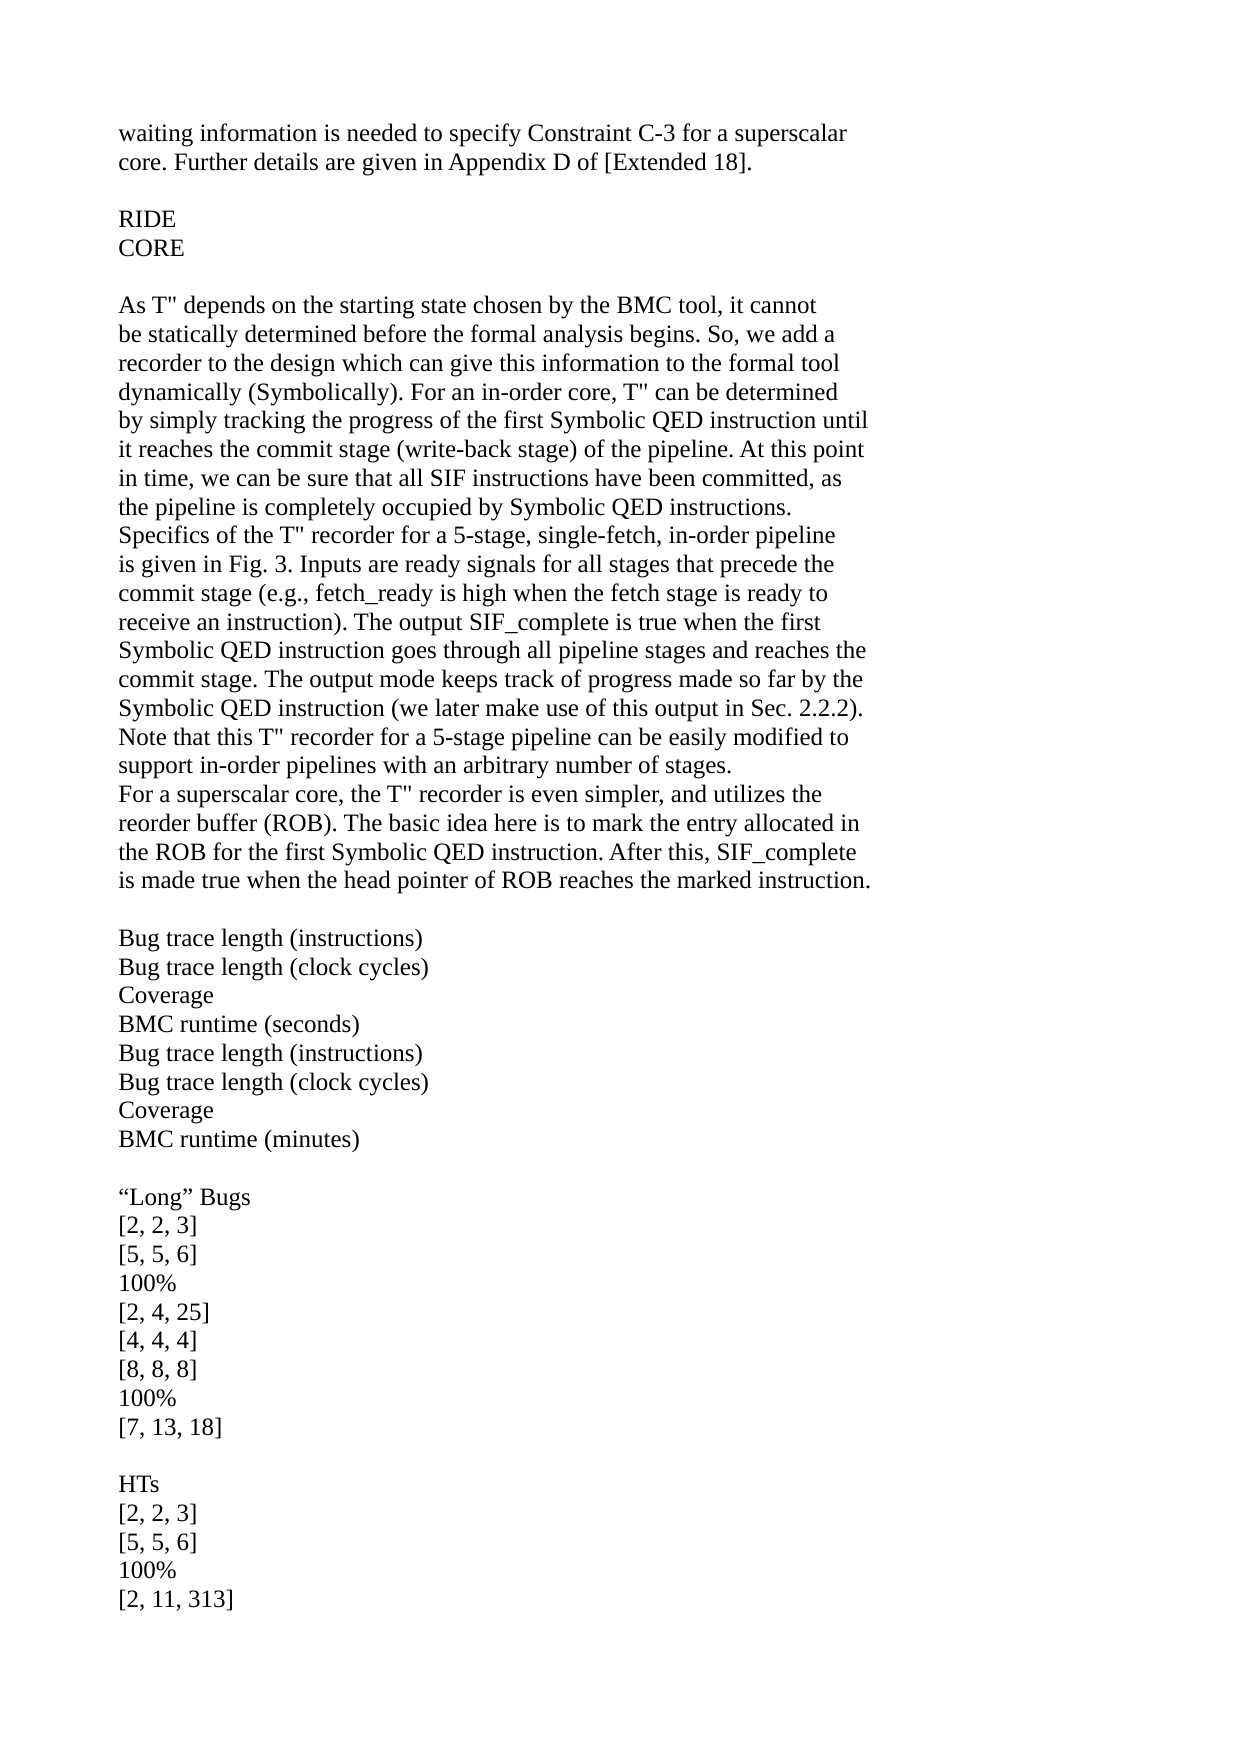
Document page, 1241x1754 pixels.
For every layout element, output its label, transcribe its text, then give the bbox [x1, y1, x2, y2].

text be statically determined before the formal analysis begins. So, we add a [118, 319, 1122, 348]
text For a superscalar core, the T" recorder is even simpler, and utilizes the [118, 779, 1122, 808]
text BMC runtime (minutes) [118, 1124, 1122, 1153]
text waiting information is needed to specify Constraint C-3 for a superscalar [118, 118, 1122, 147]
text 100% [118, 1383, 1122, 1412]
text [4, 4, 4] [118, 1326, 1122, 1354]
text BMC runtime (seconds) [118, 1009, 1122, 1038]
text Note that this T" recorder for a 5-stage pipeline can be easily modified to [118, 722, 1122, 751]
text receive an instruction). The output SIF_complete is true when the first [118, 607, 1122, 636]
text 100% [118, 1556, 1122, 1584]
text Symbolic QED instruction goes through all pipeline stages and reaches the [118, 636, 1122, 664]
text Specifics of the T" recorder for a 5-stage, single-fetch, in-order pipeline [118, 521, 1122, 549]
text it reaches the commit stage (write-back stage) of the pipeline. At this point [118, 434, 1122, 463]
text Bug trace length (clock cycles) [118, 952, 1122, 981]
text Bug trace length (instructions) [118, 923, 1122, 952]
text reorder buffer (ROB). The basic idea here is to mark the entry allocated in [118, 808, 1122, 837]
text [7, 13, 18] [118, 1412, 1122, 1441]
text Coverage [118, 1096, 1122, 1124]
text dynamically (Symbolically). For an in-order core, T" can be determined [118, 377, 1122, 406]
text [5, 5, 6] [118, 1527, 1122, 1556]
text support in-order pipelines with an arbitrary number of stages. [118, 751, 1122, 779]
text 100% [118, 1268, 1122, 1297]
text [5, 5, 6] [118, 1239, 1122, 1268]
text [2, 2, 3] [118, 1211, 1122, 1239]
text by simply tracking the progress of the first Symbolic QED instruction until [118, 406, 1122, 434]
text is made true when the head pointer of ROB reaches the marked instruction. [118, 866, 1122, 894]
text the pipeline is completely occupied by Symbolic QED instructions. [118, 492, 1122, 521]
text [2, 2, 3] [118, 1498, 1122, 1527]
text As T" depends on the starting state chosen by the BMC tool, it cannot [118, 291, 1122, 319]
text [2, 4, 25] [118, 1297, 1122, 1326]
text in time, we can be sure that all SIF instructions have been committed, as [118, 463, 1122, 492]
text [2, 11, 313] [118, 1584, 1122, 1613]
text commit stage (e.g., fetch_ready is high when the fetch stage is ready to [118, 578, 1122, 607]
text [8, 8, 8] [118, 1354, 1122, 1383]
text Symbolic QED instruction (we later make use of this output in Sec. 2.2.2). [118, 693, 1122, 722]
text core. Further details are given in Appendix D of [Extended 18]. [118, 147, 1122, 176]
text commit stage. The output mode keeps track of progress made so far by the [118, 664, 1122, 693]
text is given in Fig. 3. Inputs are ready signals for all stages that precede the [118, 549, 1122, 578]
text RIDE [118, 204, 1122, 233]
text HTs [118, 1469, 1122, 1498]
text Coverage [118, 981, 1122, 1009]
text recorder to the design which can give this information to the formal tool [118, 348, 1122, 377]
text the ROB for the first Symbolic QED instruction. After this, SIF_complete [118, 837, 1122, 866]
text Bug trace length (clock cycles) [118, 1067, 1122, 1096]
text Bug trace length (instructions) [118, 1038, 1122, 1067]
text CORE [118, 233, 1122, 262]
text “Long” Bugs [118, 1182, 1122, 1211]
